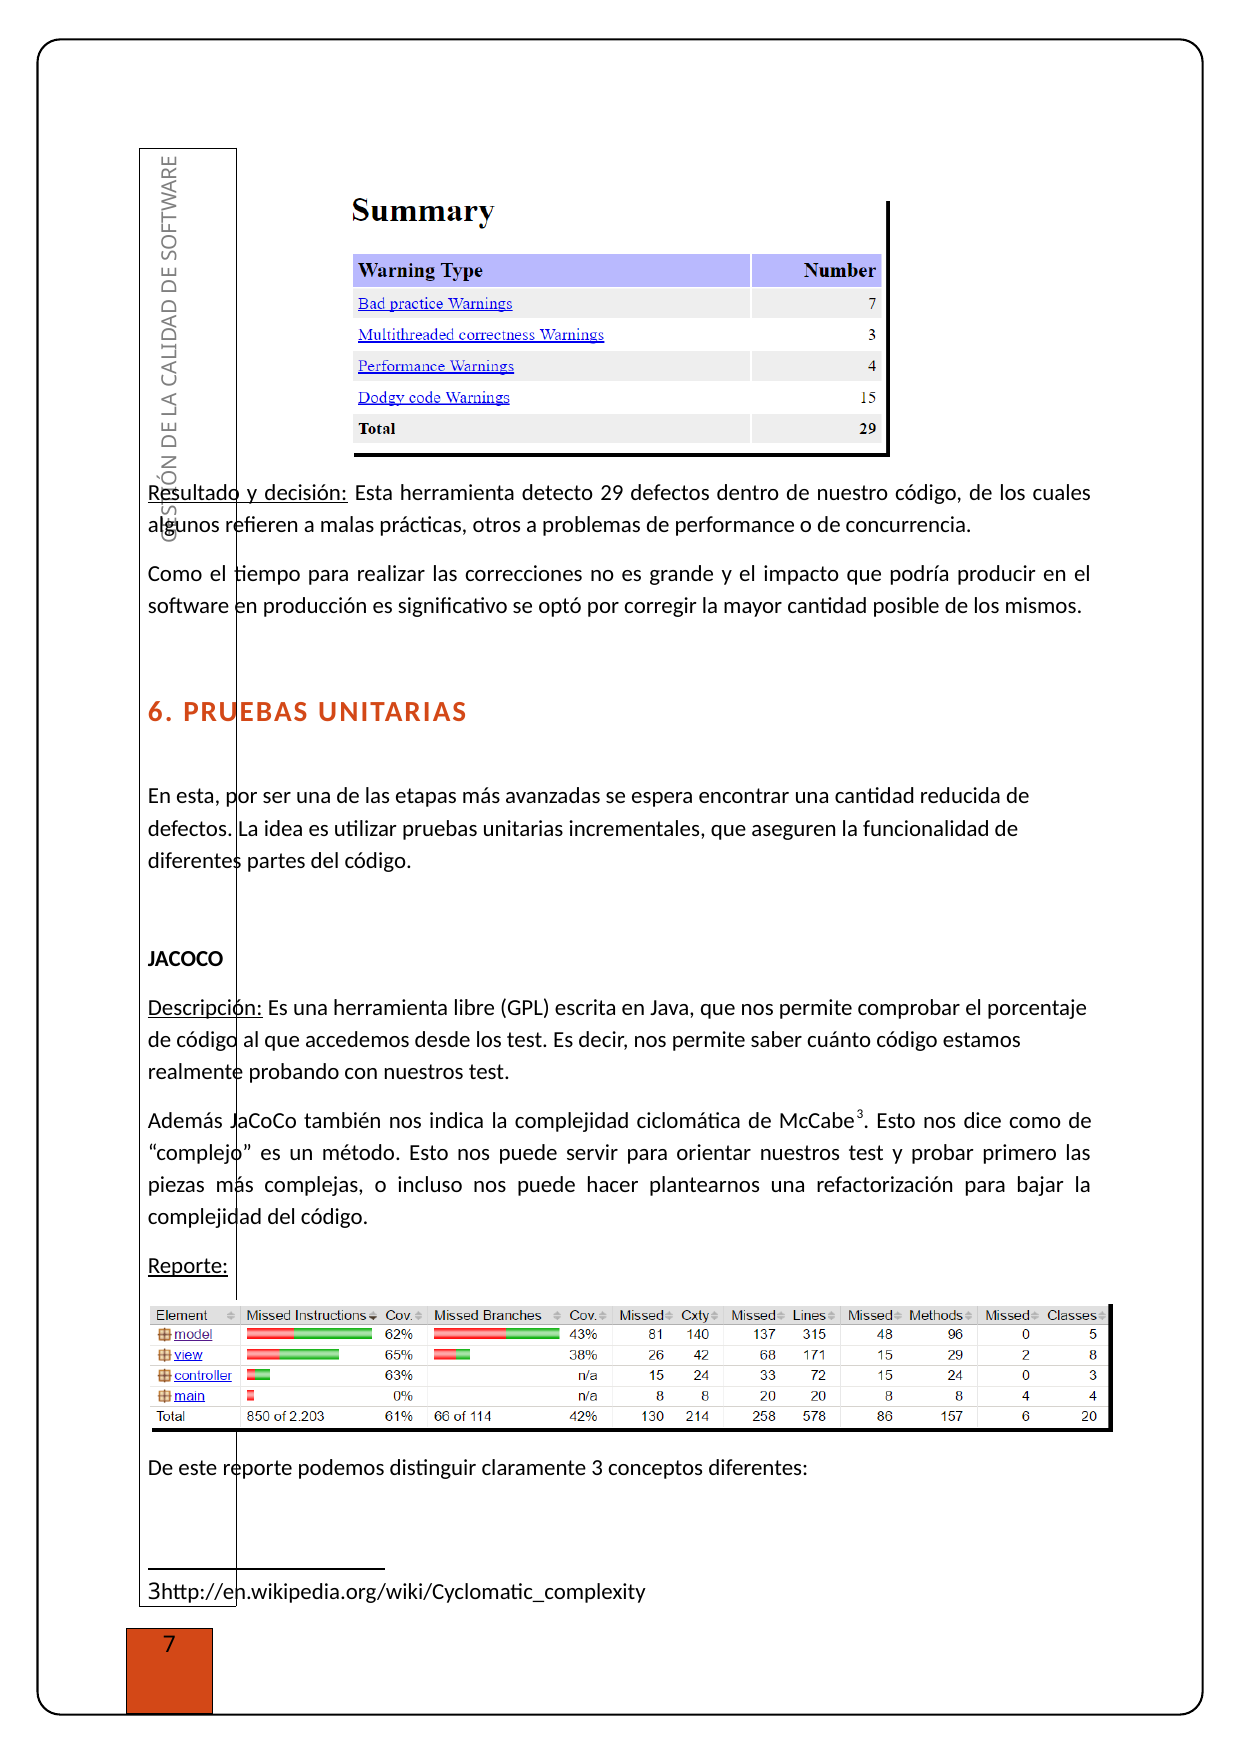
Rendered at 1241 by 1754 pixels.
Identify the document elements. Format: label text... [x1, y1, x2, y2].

text En esta, por ser una de las etapas más avanzadas se espera encontrar una cantidad reducida de defectos. La idea es utilizar pruebas unitarias incrementales, que aseguren la funcionalidad de diferentes partes del código. [148, 782, 1092, 874]
text Como el tiempo para realizar las correcciones no es grande y el impacto que podría producir en el software en producción es significativo se optó por corregir la mayor cantidad posible de los mismos. [148, 559, 1092, 619]
picture [147, 1300, 1109, 1428]
text Además JaCoCo también nos indica la complejidad ciclomática de McCabe. Esto nos dice como de “complejo” es un método. Esto nos puede servir para orientar nuestros test y probar primero las piezas más complejas, o incluso nos puede hacer plantearnos una refactorización para bajar la complejidad del código. [148, 1106, 1092, 1230]
text Descripción: Es una herramienta libre (GPL) escrita en Java, que nos permite comprobar el porcentaje de código al que accedemos desde los test. Es decir, nos permite saber cuánto código estamos realmente probando con nuestros test. [148, 993, 1092, 1085]
text Resultado y decisión: Esta herramienta detecto 29 defectos dentro de nuestro código, de los cuales algunos refieren a malas prácticas, otros a problemas de performance o de concurrencia. [148, 478, 1092, 538]
picture [350, 196, 887, 453]
text De este reporte podemos distinguir claramente 3 conceptos diferentes: [148, 1453, 1092, 1481]
text http://en.wikipedia.org/wiki/Cyclomatic_complexity [148, 1575, 1092, 1606]
text Reporte: [148, 1251, 1092, 1279]
text JACOCO [148, 944, 1092, 972]
subtitle 6. PRUEBAS UNITARIAS [148, 693, 1092, 729]
